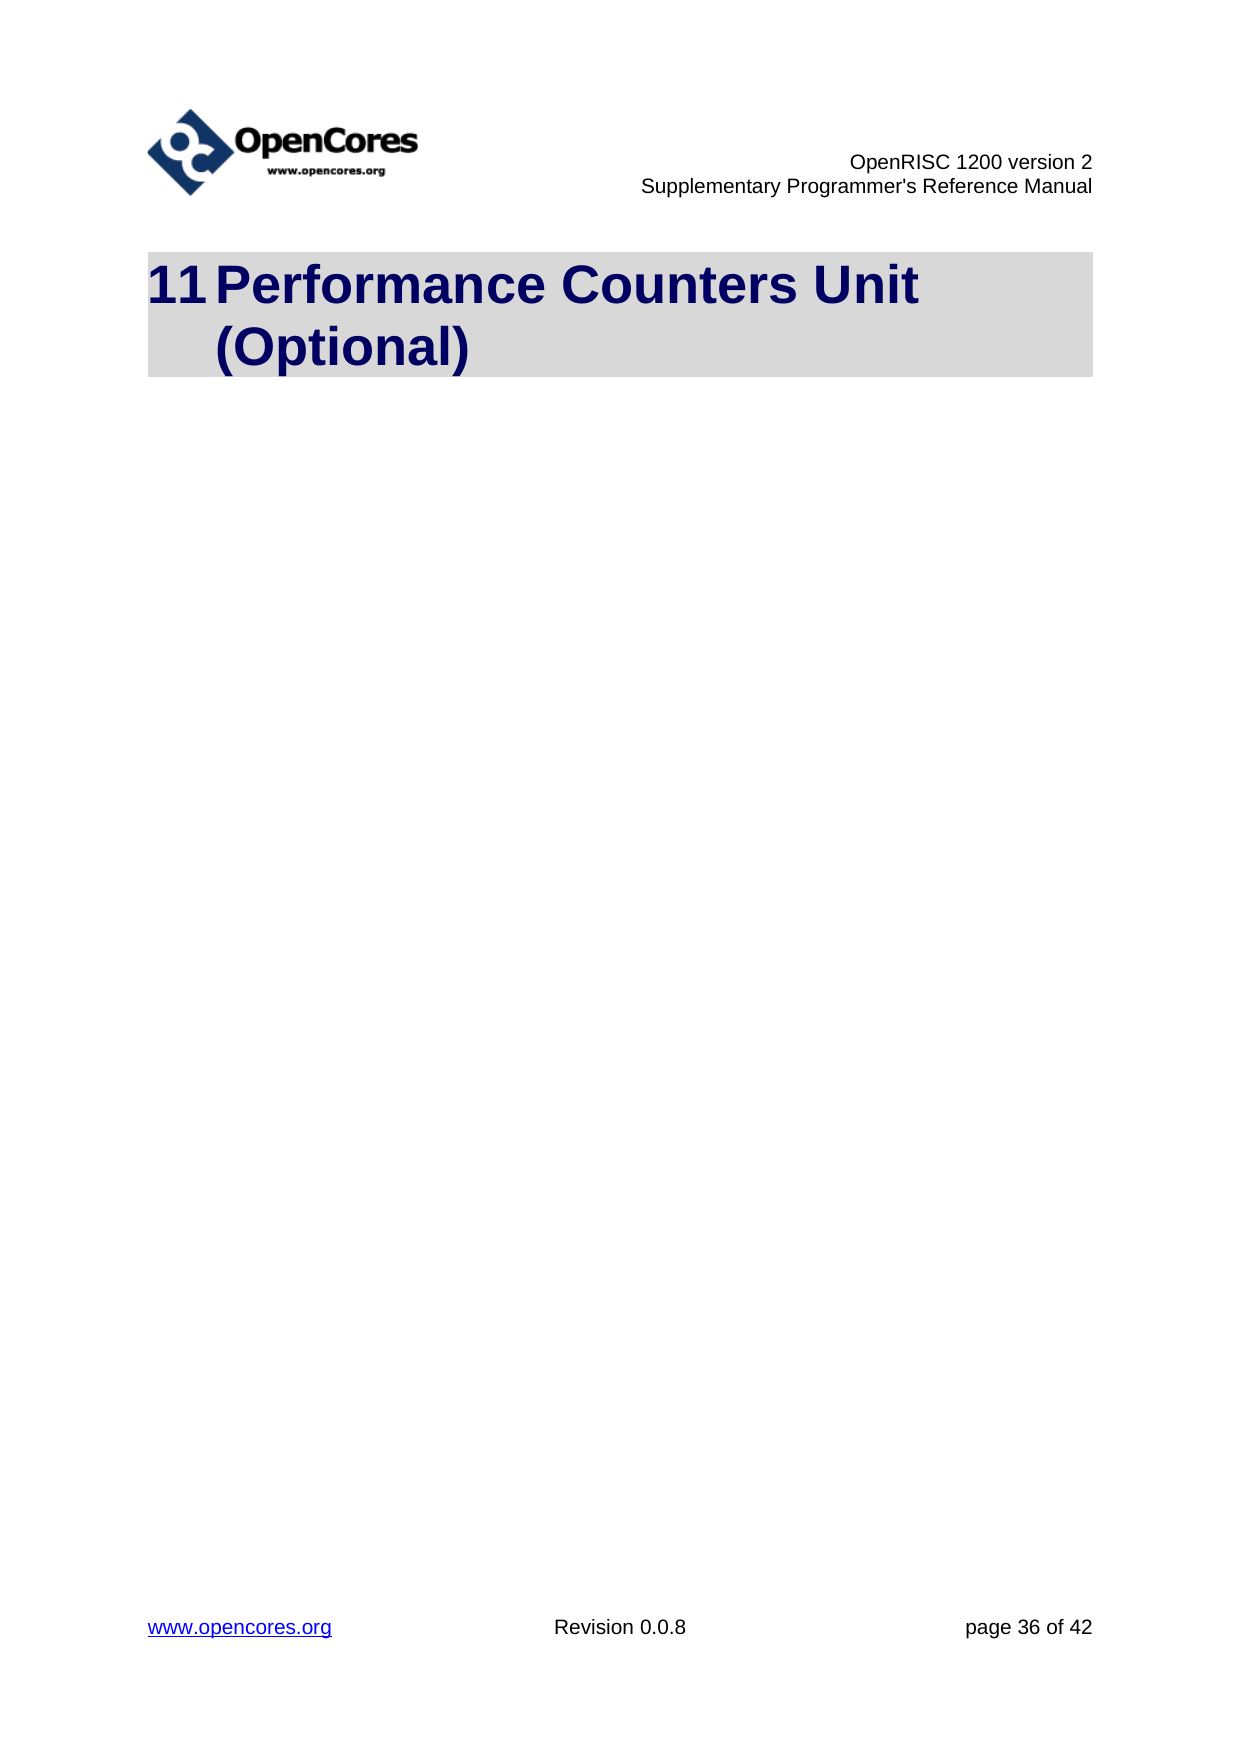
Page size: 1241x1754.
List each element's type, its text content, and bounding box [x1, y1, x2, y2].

picture [147, 109, 418, 196]
subtitle Performance Counters Unit (Optional) [148, 252, 1093, 377]
